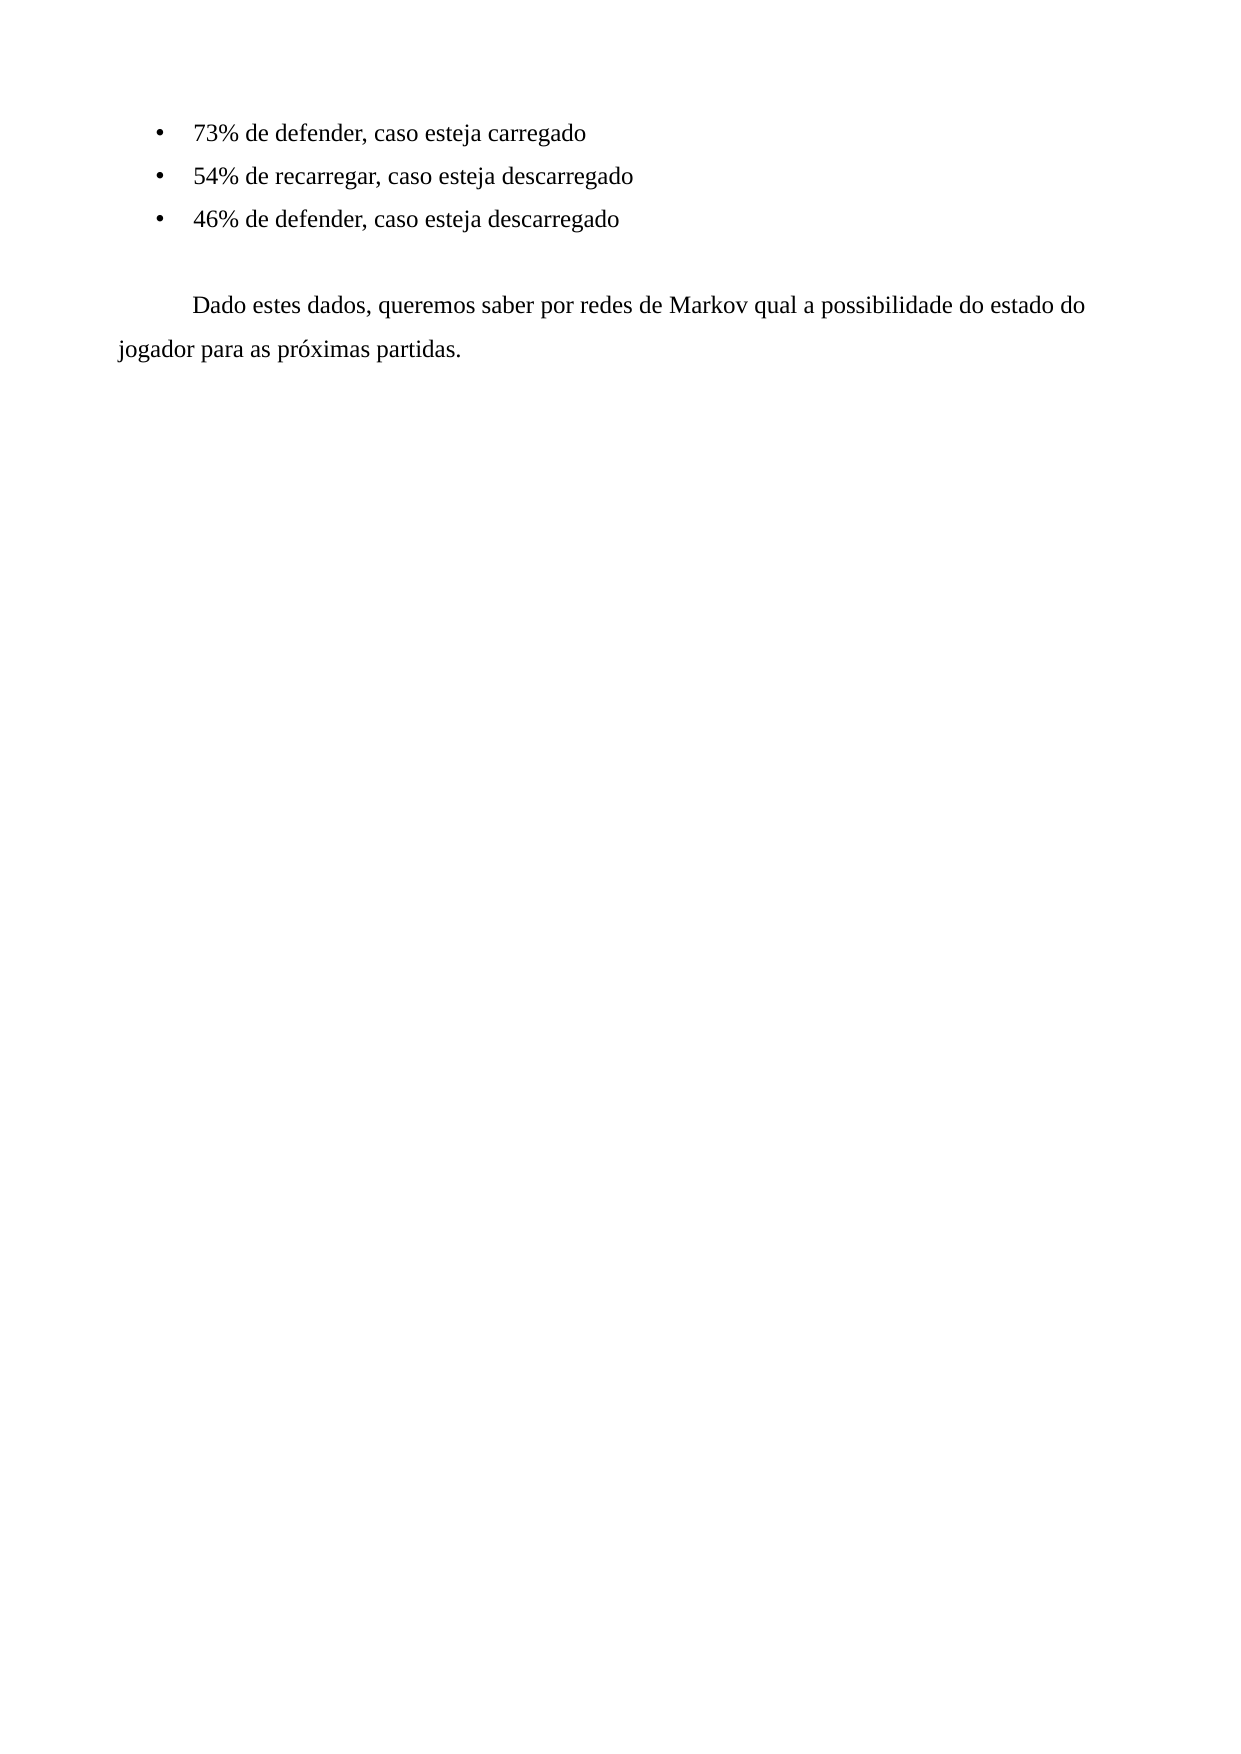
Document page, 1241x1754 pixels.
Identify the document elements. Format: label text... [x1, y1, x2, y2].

list 46% de defender, caso esteja descarregado [156, 204, 1122, 233]
list 54% de recarregar, caso esteja descarregado [156, 161, 1122, 190]
list 73% de defender, caso esteja carregado [156, 118, 1122, 147]
text Dado estes dados, queremos saber por redes de Markov qual a possibilidade do estado do jogador para as próximas partidas. [118, 291, 1122, 362]
